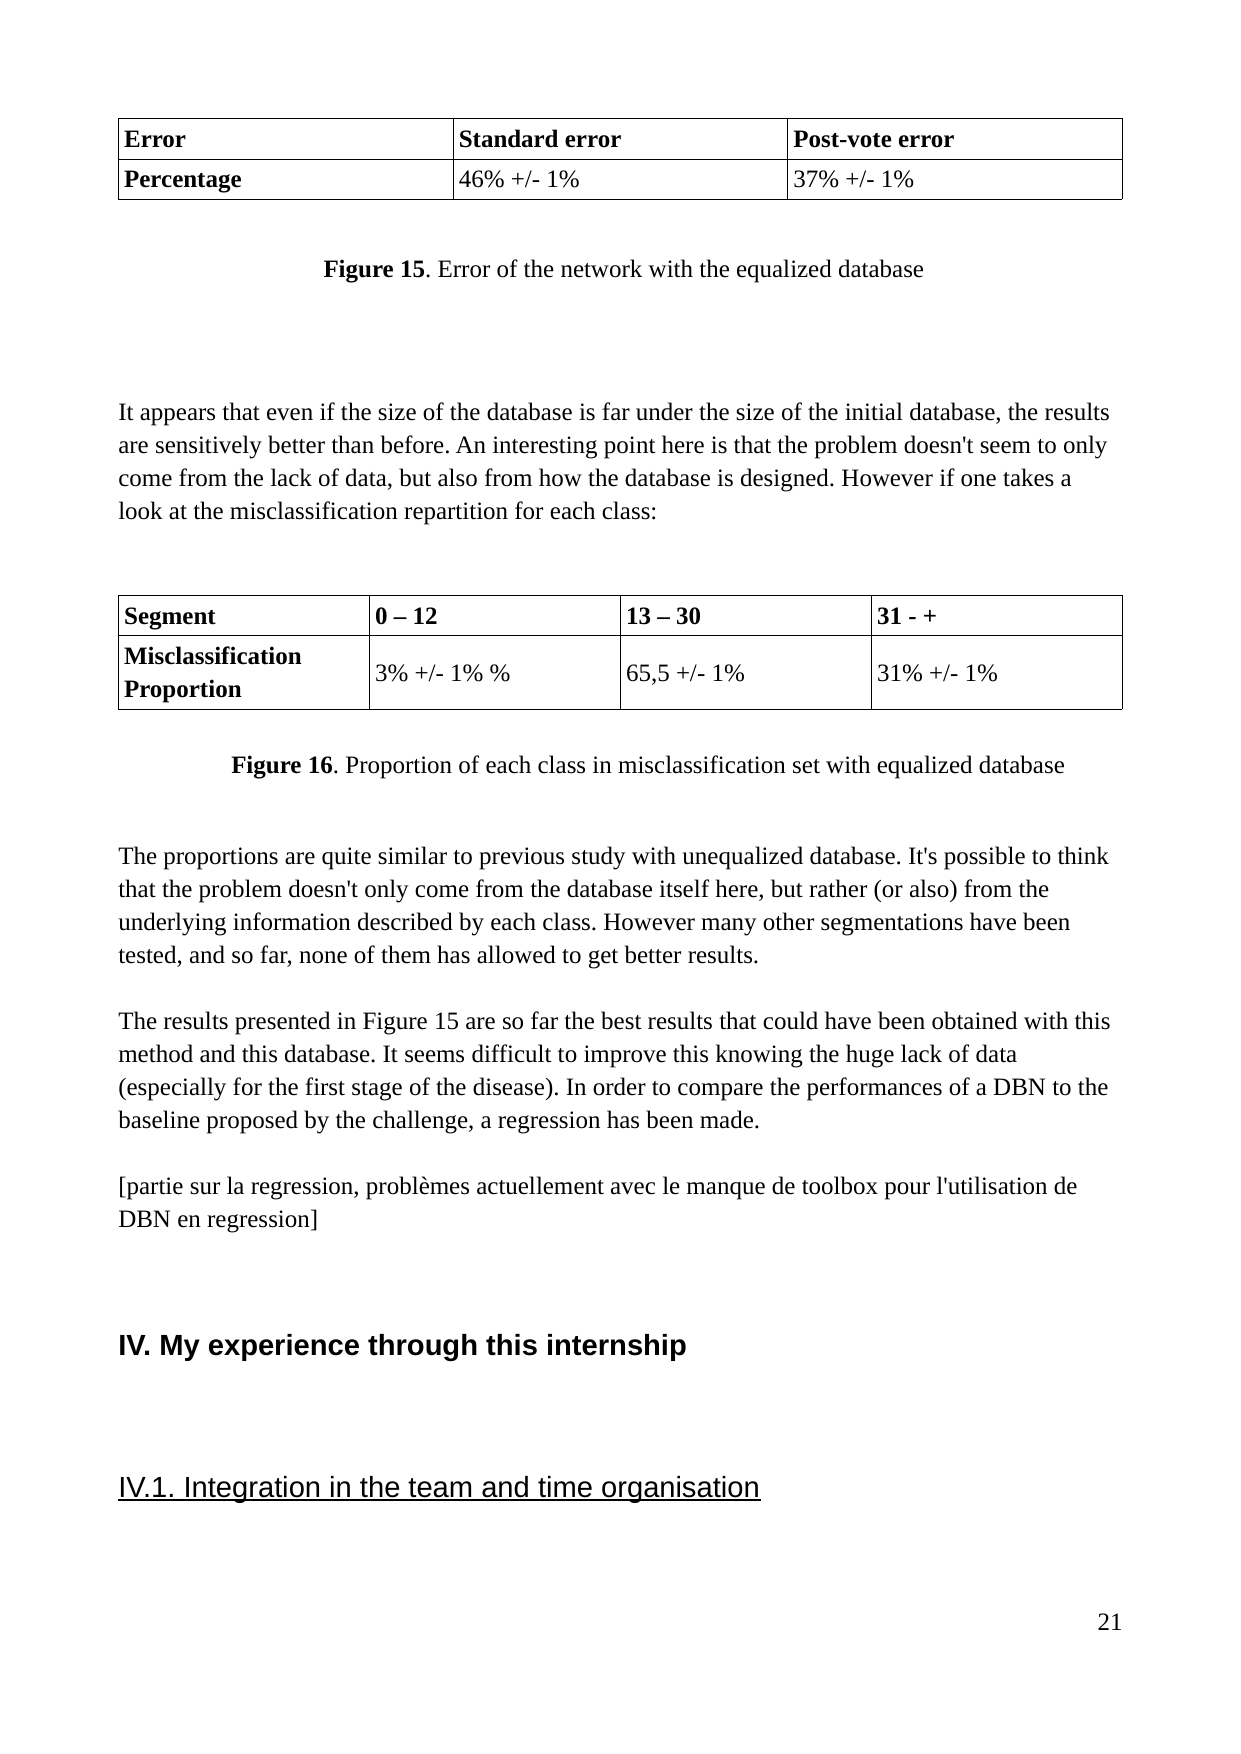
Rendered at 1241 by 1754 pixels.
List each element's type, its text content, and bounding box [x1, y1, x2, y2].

table_header Segment [119, 596, 369, 635]
text The results presented in Figure 15 are so far the best results that could have been obtained with this method and this database. It seems difficult to improve this knowing the huge lack of data (especially for the first stage of the disease). In order to compare the performances of a DBN to the baseline proposed by the challenge, a regression has been made. [118, 1006, 1122, 1134]
table_header 0 – 12 [370, 596, 620, 635]
text [partie sur la regression, problèmes actuellement avec le manque de toolbox pour l'utilisation de DBN en regression] [118, 1171, 1122, 1233]
table_cell 65,5 +/- 1% [621, 636, 871, 709]
table_header 31 - + [872, 596, 1122, 635]
table_cell 3% +/- 1% % [370, 636, 620, 709]
table_cell 46% +/- 1% [454, 160, 787, 199]
text The proportions are quite similar to previous study with unequalized database. It's possible to think that the problem doesn't only come from the database itself here, but rather (or also) from the underlying information described by each class. However many other segmentations have been tested, and so far, none of them has allowed to get better results. [118, 841, 1122, 969]
subtitle IV.1. Integration in the team and time organisation [118, 1470, 1122, 1504]
subtitle IV. My experience through this internship [118, 1328, 1122, 1362]
table_header Error [119, 119, 453, 158]
table_cell Misclassification Proportion [119, 636, 369, 709]
table_cell Percentage [119, 160, 453, 199]
table_cell 37% +/- 1% [788, 160, 1122, 199]
text It appears that even if the size of the database is far under the size of the initial database, the results are sensitively better than before. An interesting point here is that the problem doesn't seem to only come from the lack of data, but also from how the database is designed. However if one takes a look at the misclassification repartition for each class: [118, 397, 1122, 525]
table_header Post-vote error [788, 119, 1122, 158]
table_header 13 – 30 [621, 596, 871, 635]
table_cell 31% +/- 1% [872, 636, 1122, 709]
table_header Standard error [454, 119, 787, 158]
